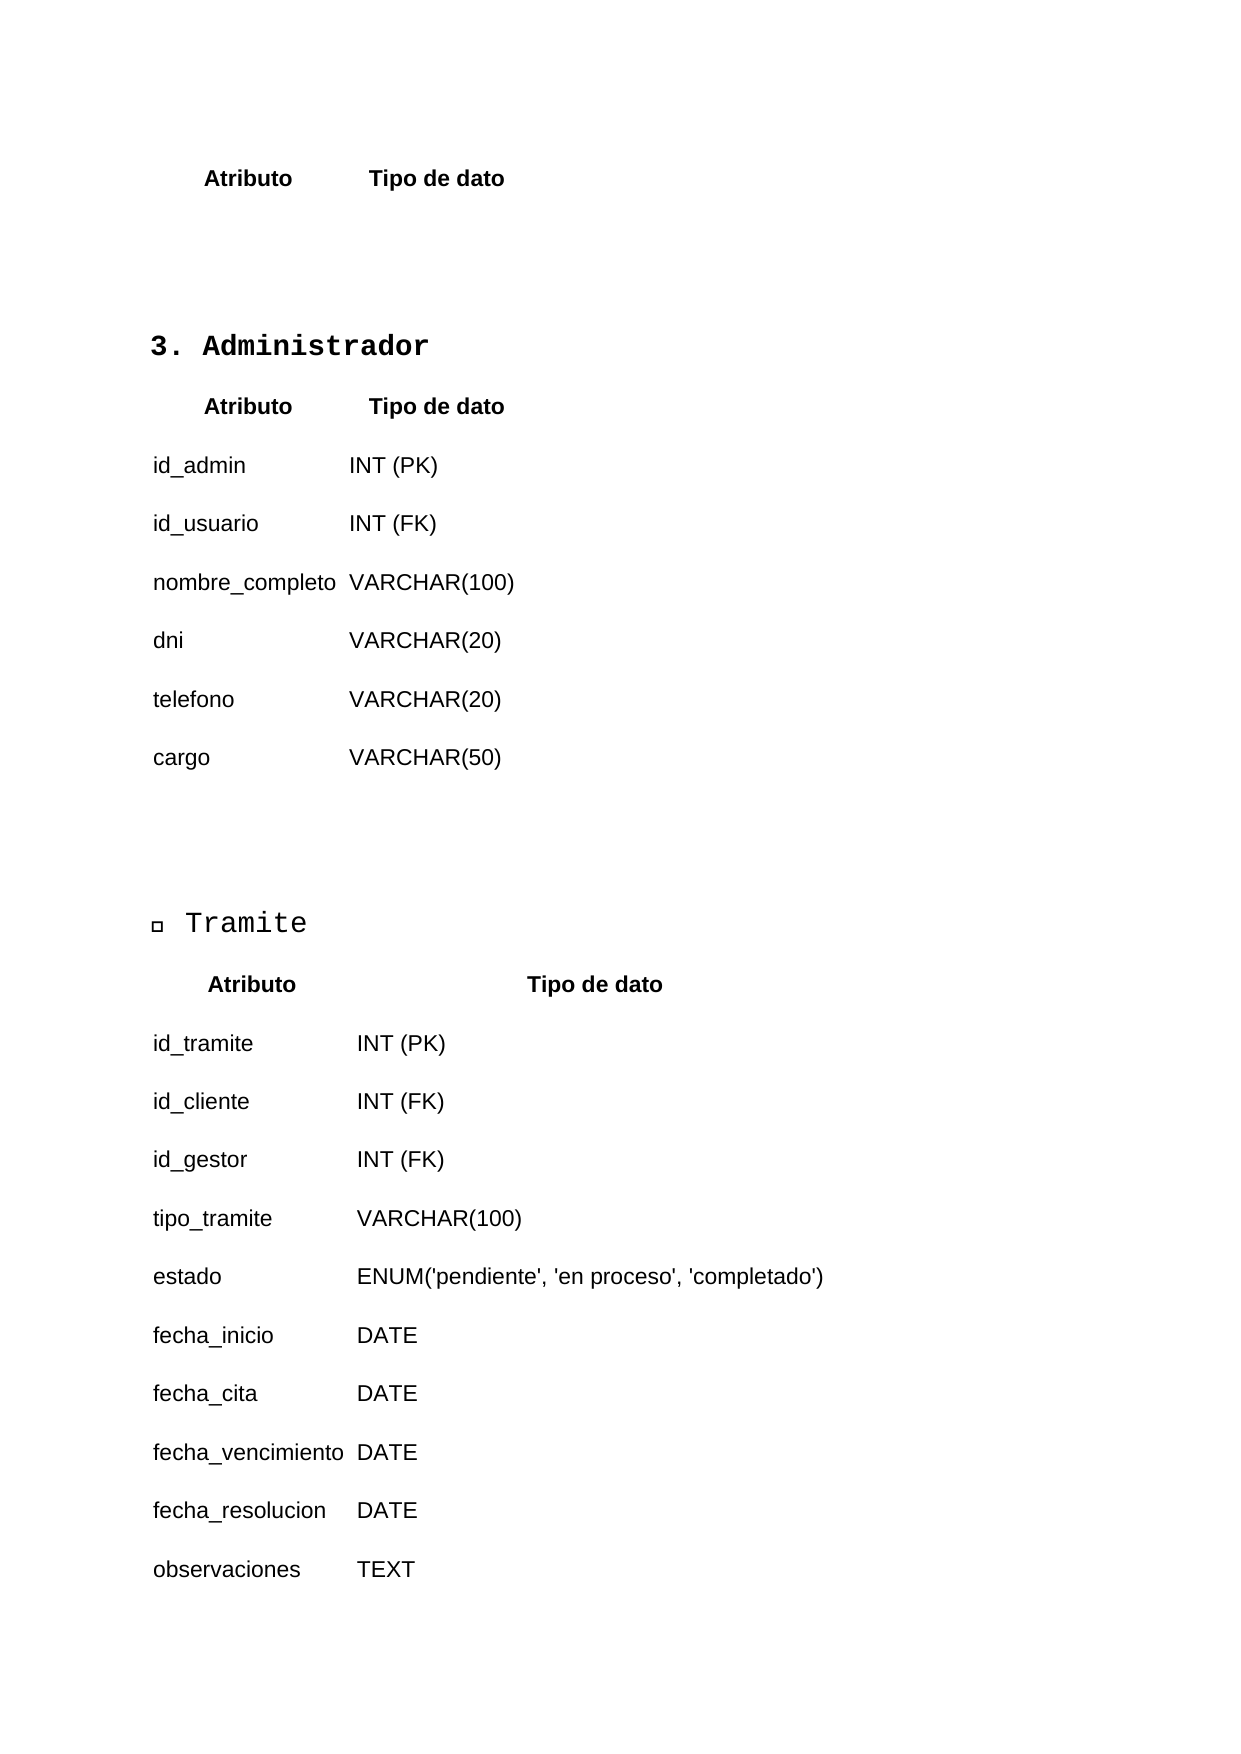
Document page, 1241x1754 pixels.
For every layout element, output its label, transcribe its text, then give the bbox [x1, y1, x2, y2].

table_cell dni [150, 612, 346, 670]
table_cell estado [150, 1248, 354, 1306]
table_cell tipo_tramite [150, 1190, 354, 1248]
subtitle 🧩 Tramite [150, 909, 1090, 942]
table_cell id_gestor [150, 1131, 354, 1189]
table_cell [346, 209, 527, 267]
table_cell telefono [150, 670, 346, 728]
table_cell DATE [354, 1306, 836, 1365]
table_cell nombre_completo [150, 553, 346, 612]
table_cell INT (FK) [346, 495, 527, 553]
table_cell INT (PK) [354, 1014, 836, 1073]
table_cell fecha_resolucion [150, 1482, 354, 1540]
table_cell fecha_inicio [150, 1306, 354, 1365]
subtitle 3. Administrador [150, 331, 1090, 364]
table_cell id_usuario [150, 495, 346, 553]
table_cell ENUM('pendiente', 'en proceso', 'completado') [354, 1248, 836, 1306]
table_header Tipo de dato [346, 378, 527, 436]
table_cell fecha_vencimiento [150, 1423, 354, 1482]
table_cell observaciones [150, 1540, 354, 1598]
table_cell INT (FK) [354, 1131, 836, 1189]
table_cell id_tramite [150, 1014, 354, 1073]
table_cell id_cliente [150, 1073, 354, 1131]
table_cell VARCHAR(50) [346, 729, 527, 787]
table_cell [150, 209, 346, 267]
table_cell DATE [354, 1423, 836, 1482]
table_cell VARCHAR(20) [346, 612, 527, 670]
table_cell INT (FK) [354, 1073, 836, 1131]
table_cell TEXT [354, 1540, 836, 1598]
table_cell cargo [150, 729, 346, 787]
table_header Atributo [150, 378, 346, 436]
table_cell id_admin [150, 436, 346, 495]
table_header Tipo de dato [354, 956, 836, 1014]
table_cell VARCHAR(100) [346, 553, 527, 612]
table_cell DATE [354, 1365, 836, 1423]
table_header Atributo [150, 956, 354, 1014]
table_cell VARCHAR(100) [354, 1190, 836, 1248]
table_cell INT (PK) [346, 436, 527, 495]
table_header Atributo [150, 150, 346, 208]
table_cell VARCHAR(20) [346, 670, 527, 728]
table_cell fecha_cita [150, 1365, 354, 1423]
table_header Tipo de dato [346, 150, 527, 208]
table_cell DATE [354, 1482, 836, 1540]
